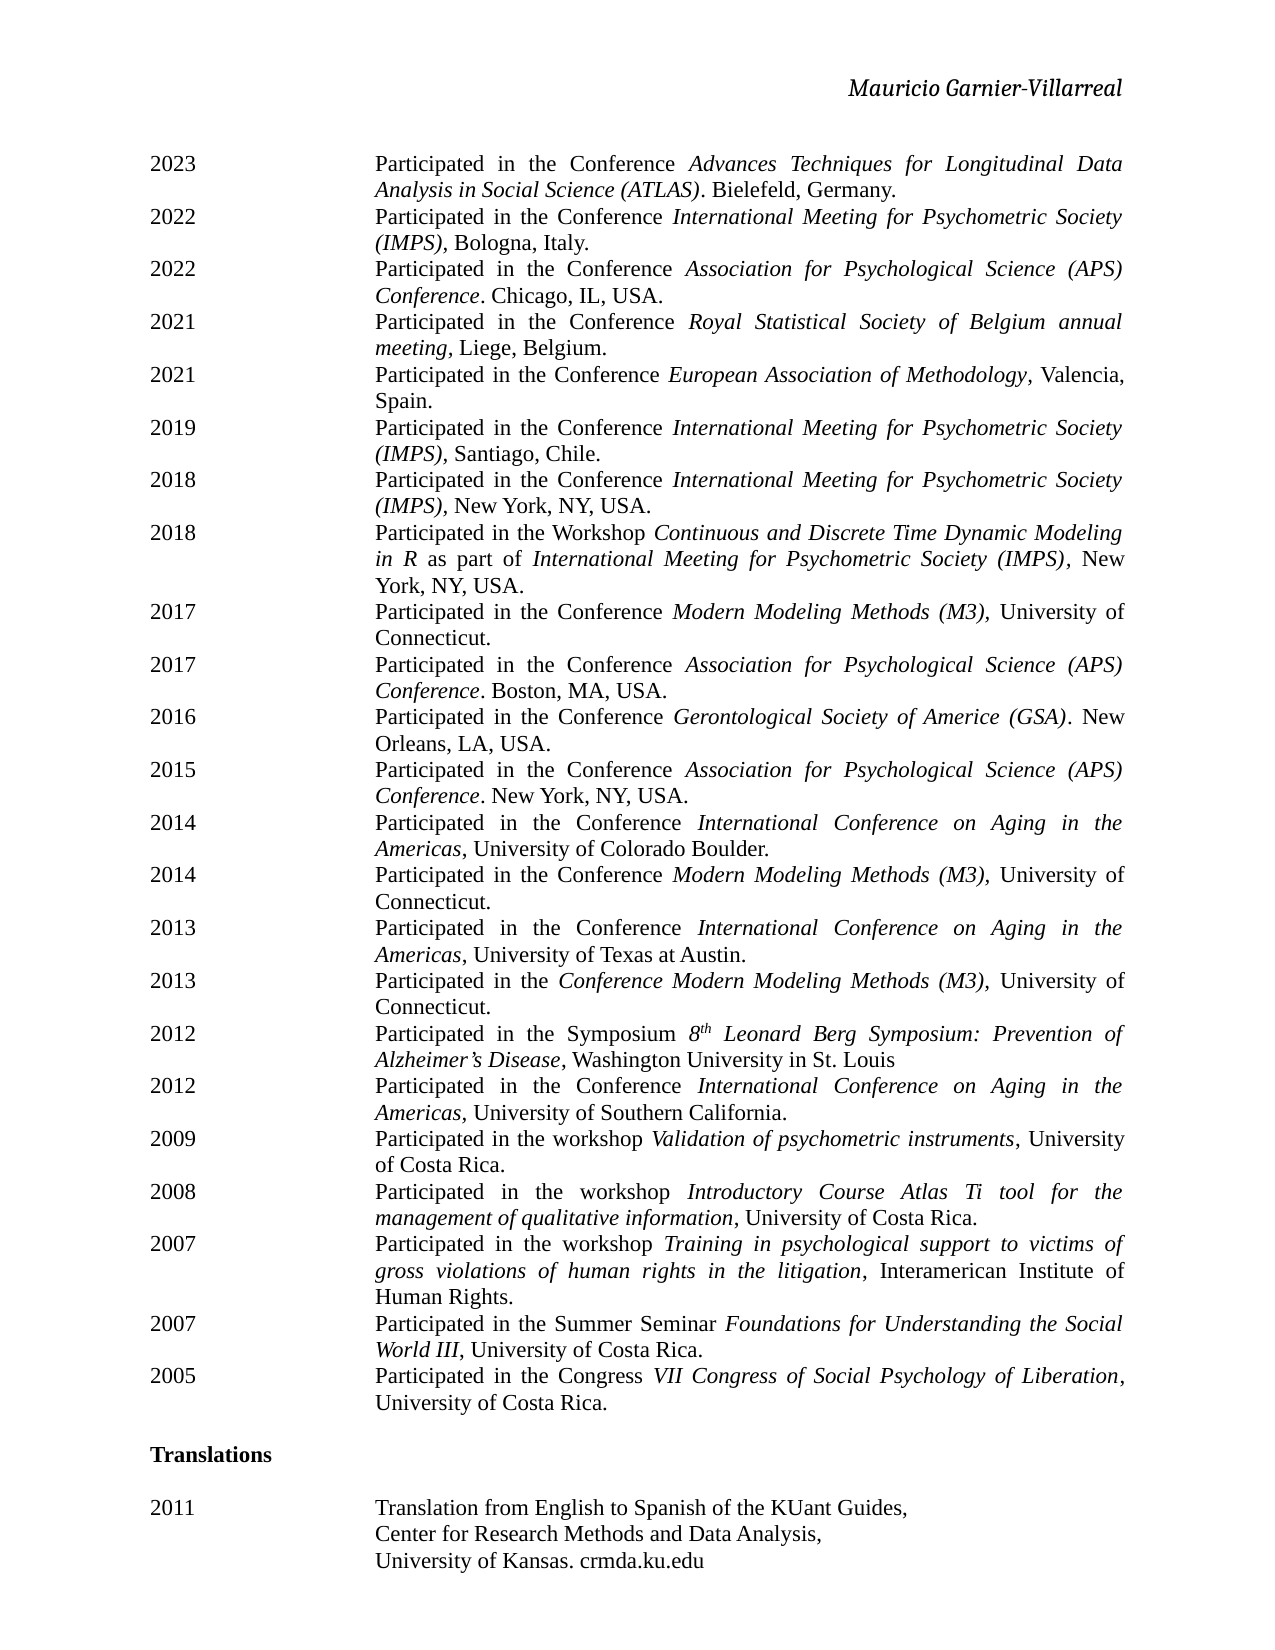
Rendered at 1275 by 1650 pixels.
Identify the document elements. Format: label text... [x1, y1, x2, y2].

text Center for Research Methods and Data Analysis, [150, 1520, 1125, 1547]
text 2013 Participated in the Conference International Conference on Aging in the Americas, University of Texas at Austin. [150, 914, 1125, 967]
text 2022 Participated in the Conference International Meeting for Psychometric Society (IMPS), Bologna, Italy. [150, 203, 1125, 255]
text 2012 Participated in the Symposium 8th Leonard Berg Symposium: Prevention of Alzheimer’s Disease, Washington University in St. Louis [150, 1020, 1125, 1072]
text 2018 Participated in the Workshop Continuous and Discrete Time Dynamic Modeling in R as part of International Meeting for Psychometric Society (IMPS), New York, NY, USA. [150, 519, 1125, 598]
text 2023 Participated in the Conference Advances Techniques for Longitudinal Data Analysis in Social Science (ATLAS). Bielefeld, Germany. [150, 150, 1125, 203]
text 2019 Participated in the Conference International Meeting for Psychometric Society (IMPS), Santiago, Chile. [150, 413, 1125, 466]
text 2022 Participated in the Conference Association for Psychological Science (APS) Conference. Chicago, IL, USA. [150, 255, 1125, 308]
text 2007 Participated in the Summer Seminar Foundations for Understanding the Social World III, University of Costa Rica. [150, 1309, 1125, 1362]
text 2015 Participated in the Conference Association for Psychological Science (APS) Conference. New York, NY, USA. [150, 756, 1125, 809]
text 2017 Participated in the Conference Association for Psychological Science (APS) Conference. Boston, MA, USA. [150, 651, 1125, 703]
text 2013 Participated in the Conference Modern Modeling Methods (M3), University of Connecticut. [150, 967, 1125, 1020]
text 2008 Participated in the workshop Introductory Course Atlas Ti tool for the management of qualitative information, University of Costa Rica. [150, 1178, 1125, 1231]
text Translations [150, 1441, 1125, 1468]
text 2017 Participated in the Conference Modern Modeling Methods (M3), University of Connecticut. [150, 598, 1125, 651]
text 2009 Participated in the workshop Validation of psychometric instruments, University of Costa Rica. [150, 1125, 1125, 1178]
text 2014 Participated in the Conference Modern Modeling Methods (M3), University of Connecticut. [150, 862, 1125, 914]
text 2011 Translation from English to Spanish of the KUant Guides, [150, 1494, 1125, 1520]
text 2021 Participated in the Conference European Association of Methodology, Valencia, Spain. [150, 361, 1125, 413]
text 2018 Participated in the Conference International Meeting for Psychometric Society (IMPS), New York, NY, USA. [150, 466, 1125, 519]
text 2005 Participated in the Congress VII Congress of Social Psychology of Liberation, University of Costa Rica. [150, 1362, 1125, 1415]
text University of Kansas. crmda.ku.edu [150, 1547, 1125, 1573]
text 2014 Participated in the Conference International Conference on Aging in the Americas, University of Colorado Boulder. [150, 809, 1125, 862]
text 2016 Participated in the Conference Gerontological Society of Americe (GSA). New Orleans, LA, USA. [150, 703, 1125, 756]
text 2012 Participated in the Conference International Conference on Aging in the Americas, University of Southern California. [150, 1072, 1125, 1125]
text 2007 Participated in the workshop Training in psychological support to victims of gross violations of human rights in the litigation, Interamerican Institute of Human Rights. [150, 1231, 1125, 1309]
text 2021 Participated in the Conference Royal Statistical Society of Belgium annual meeting, Liege, Belgium. [150, 308, 1125, 361]
